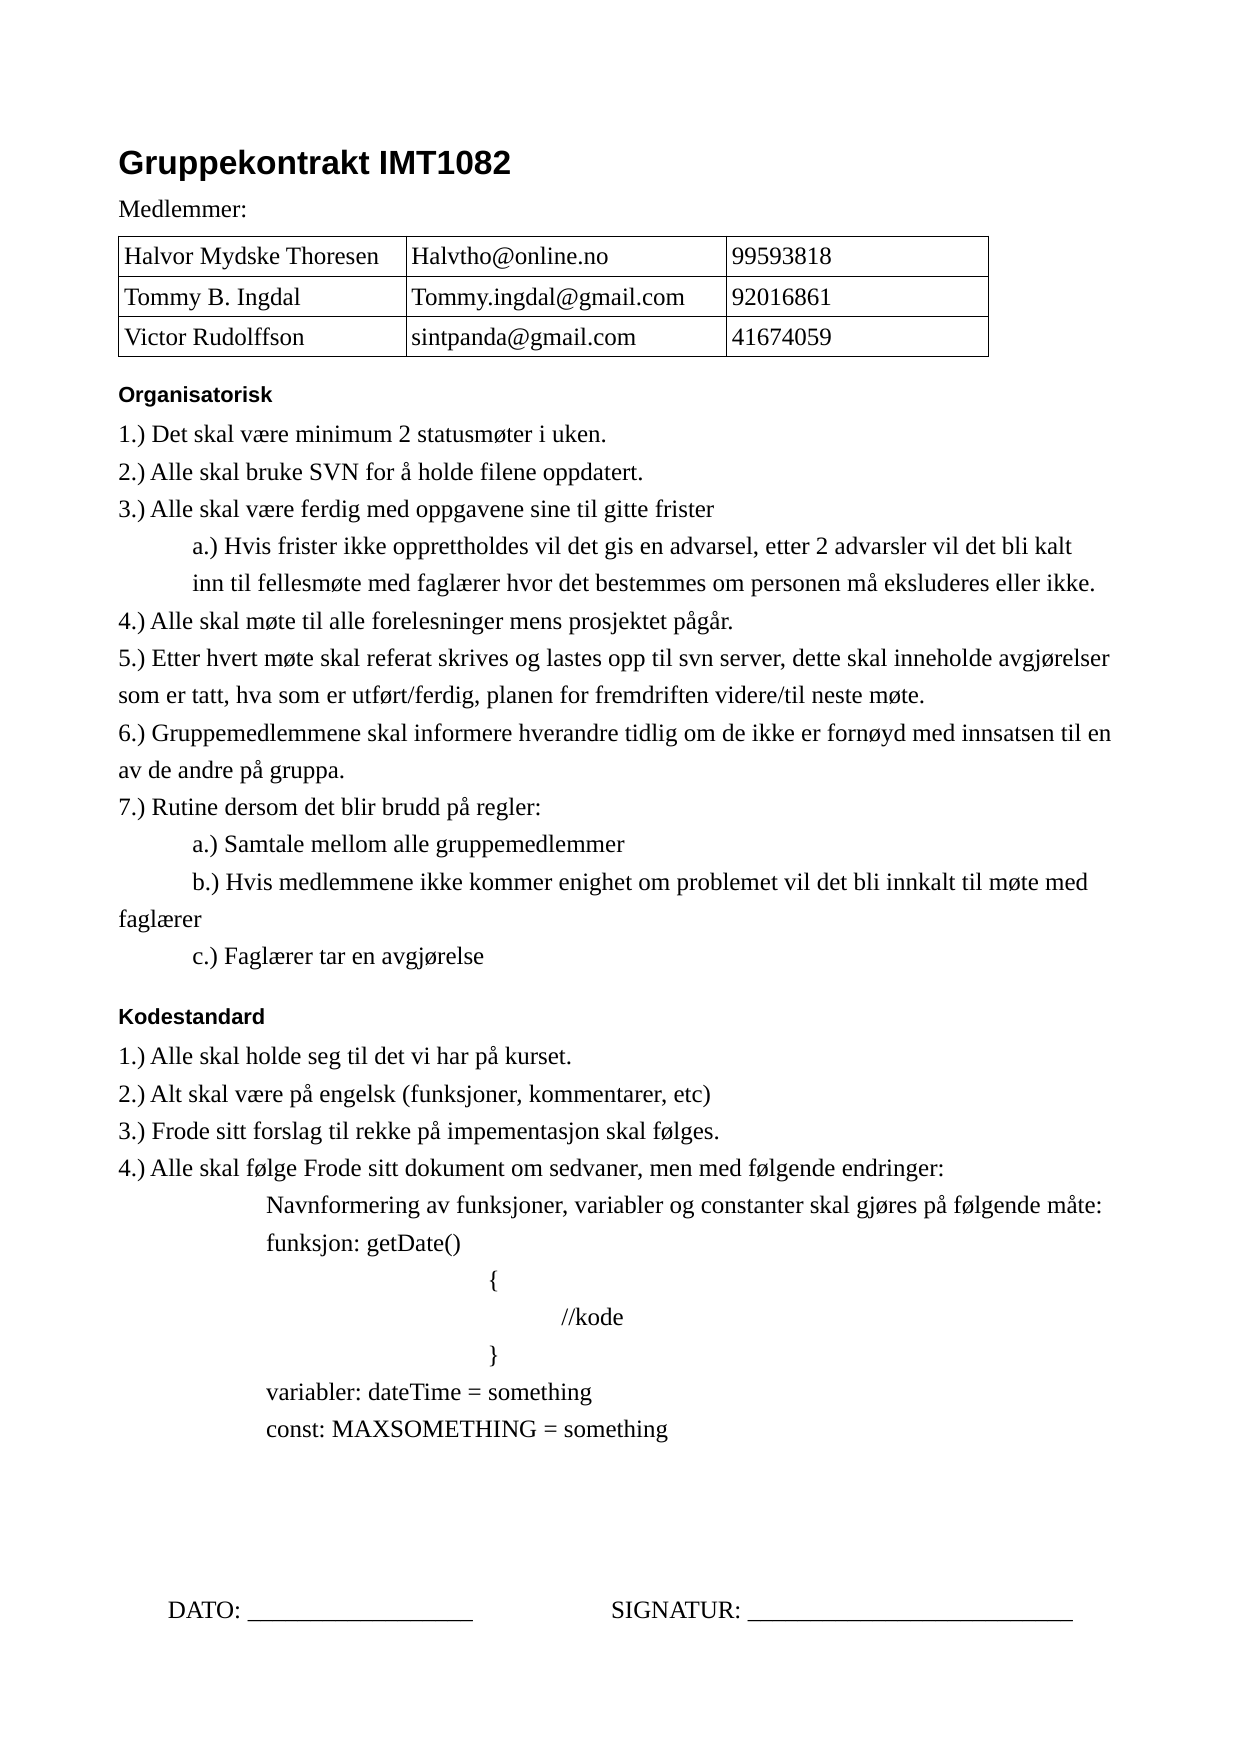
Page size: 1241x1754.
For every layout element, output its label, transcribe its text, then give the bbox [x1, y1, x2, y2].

table_cell 41674059 [727, 317, 988, 356]
table_cell Tommy B. Ingdal [119, 277, 406, 316]
table_cell Tommy.ingdal@gmail.com [407, 277, 726, 316]
subtitle Gruppekontrakt IMT1082 [118, 143, 1122, 182]
subtitle Kodestandard [118, 1004, 1122, 1029]
subtitle Organisatorisk [118, 382, 1122, 407]
text } [118, 1340, 1122, 1368]
table_header 99593818 [727, 237, 988, 276]
text 1.) Alle skal holde seg til det vi har på kurset. 2.) Alt skal være på engelsk (funksjoner, kommentarer, etc) [118, 1041, 1122, 1107]
text Medlemmer: [118, 194, 1122, 223]
text 1.) Det skal være minimum 2 statusmøter i uken. 2.) Alle skal bruke SVN for å holde filene oppdatert. 3.) Alle skal være ferdig med oppgavene sine til gitte frister [118, 419, 1122, 523]
text 3.) Frode sitt forslag til rekke på impementasjon skal følges. 4.) Alle skal følge Frode sitt dokument om sedvaner, men med følgende endringer: [118, 1116, 1122, 1182]
text b.) Hvis medlemmene ikke kommer enighet om problemet vil det bli innkalt til møte med faglærer [118, 867, 1122, 933]
table_cell sintpanda@gmail.com [407, 317, 726, 356]
table_cell Victor Rudolffson [119, 317, 406, 356]
text { [118, 1265, 1122, 1294]
text funksjon: getDate() [118, 1228, 1122, 1257]
text const: MAXSOMETHING = something [118, 1414, 1122, 1443]
table_header Halvor Mydske Thoresen [119, 237, 406, 276]
text variabler: dateTime = something [118, 1377, 1122, 1406]
table_header Halvtho@online.no [407, 237, 726, 276]
text DATO: __________________ SIGNATUR: __________________________ [118, 1595, 1122, 1624]
text //kode [118, 1302, 1122, 1331]
table_cell 92016861 [727, 277, 988, 316]
text a.) Samtale mellom alle gruppemedlemmer [118, 829, 1122, 858]
text c.) Faglærer tar en avgjørelse [118, 941, 1122, 970]
text Navnformering av funksjoner, variabler og constanter skal gjøres på følgende måte: [118, 1191, 1122, 1219]
text a.) Hvis frister ikke opprettholdes vil det gis en advarsel, etter 2 advarsler vil det bli kalt inn til fellesmøte med faglærer hvor det bestemmes om personen må eksluderes eller ikke. 4.) Alle skal møte til alle forelesninger mens prosjektet pågår. 5.) Etter hvert møte skal referat skrives og lastes opp til svn server, dette skal inneholde avgjørelser som er tatt, hva som er utført/ferdig, planen for fremdriften videre/til neste møte. 6.) Gruppemedlemmene skal informere hverandre tidlig om de ikke er fornøyd med innsatsen til en av de andre på gruppa. 7.) Rutine dersom det blir brudd på regler: [118, 531, 1122, 821]
